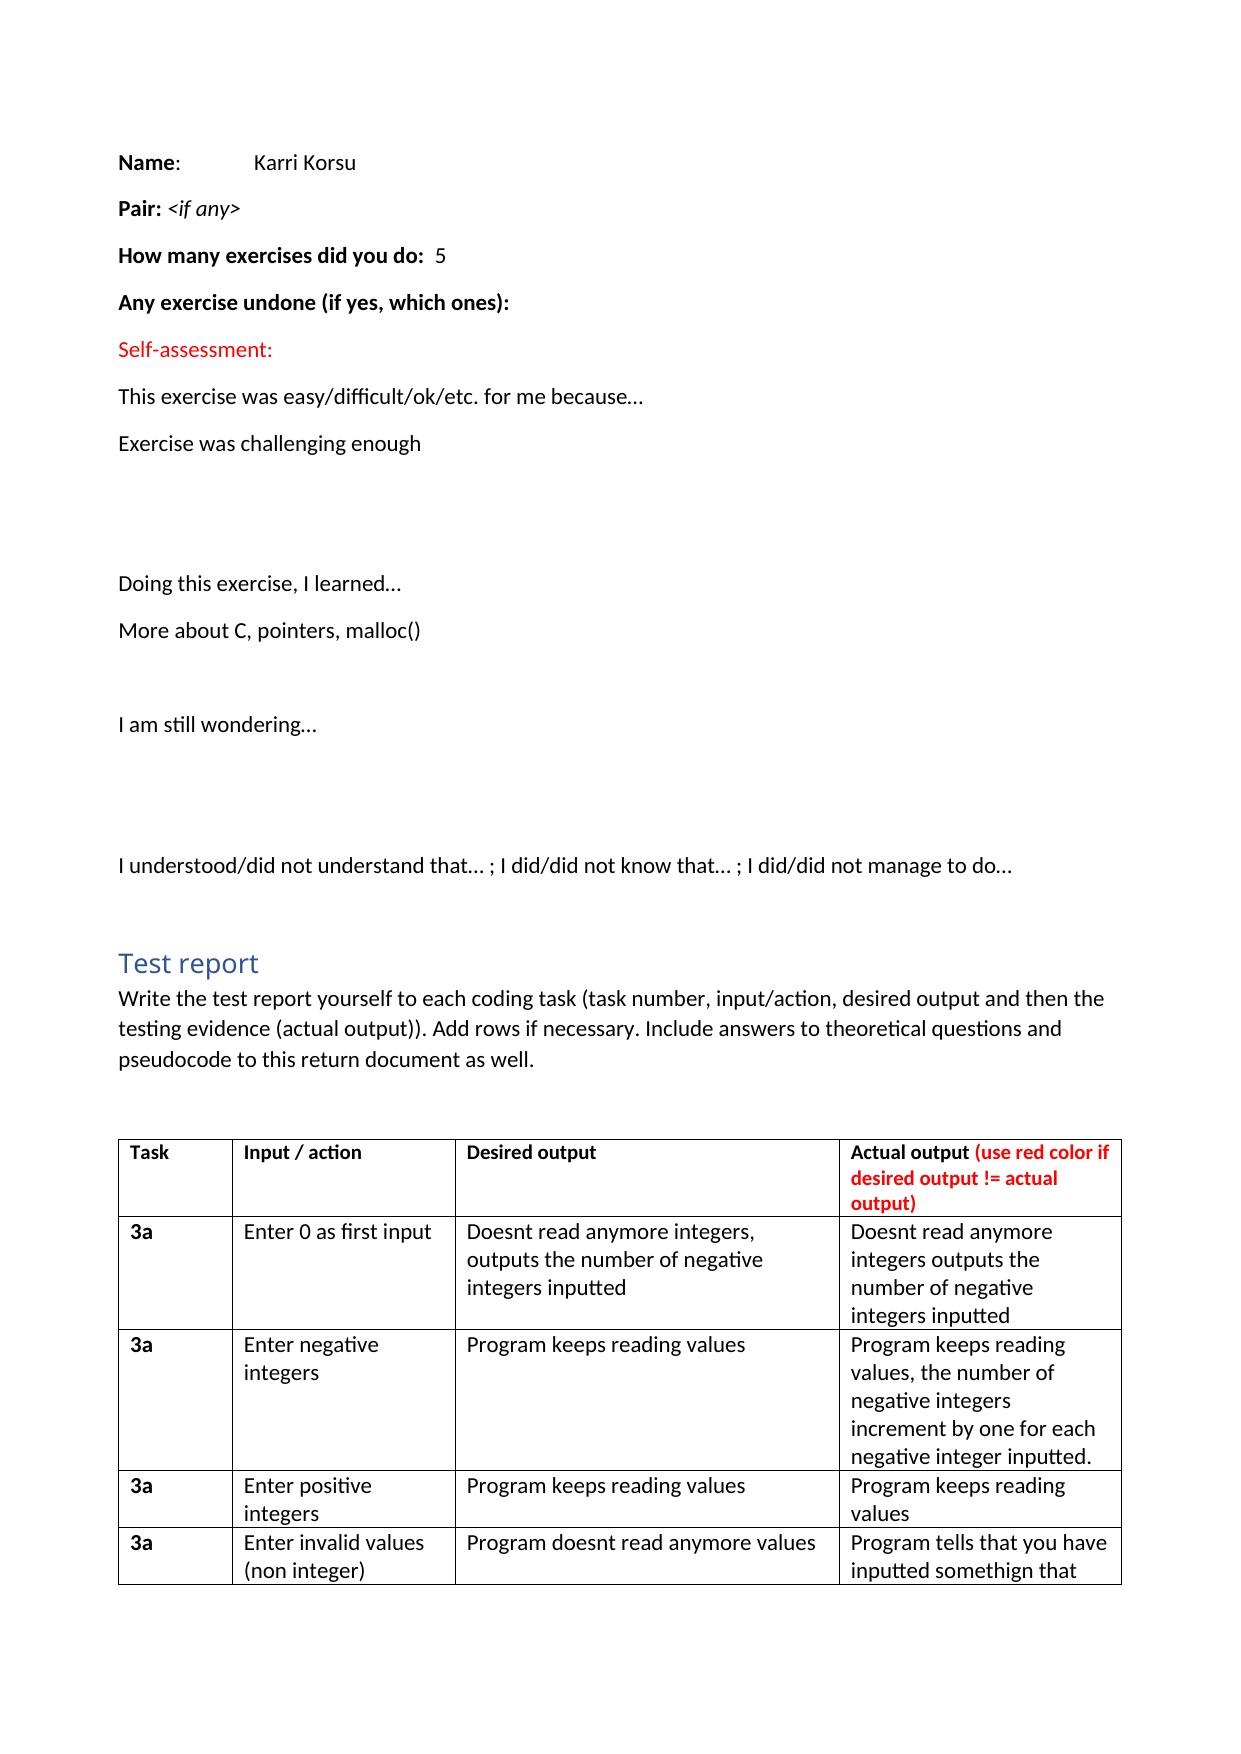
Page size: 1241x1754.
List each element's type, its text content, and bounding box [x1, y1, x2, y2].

subtitle Test report [118, 944, 1122, 981]
table_header Desired output [456, 1140, 839, 1216]
table_cell Doesnt read anymore integers, outputs the number of negative integers inputted [456, 1217, 839, 1329]
table_cell Program doesnt read anymore values [456, 1528, 839, 1584]
text I understood/did not understand that… ; I did/did not know that… ; I did/did not manage to do… [118, 851, 1122, 879]
text I am still wondering… [118, 710, 1122, 738]
text How many exercises did you do: 5 [118, 241, 1122, 269]
text Exercise was challenging enough [118, 429, 1122, 457]
text Self-assessment: [118, 335, 1122, 363]
text This exercise was easy/difficult/ok/etc. for me because… [118, 382, 1122, 410]
table_cell Program keeps reading values [456, 1471, 839, 1527]
table_cell Enter positive integers [233, 1471, 455, 1527]
table_cell Enter 0 as first input [233, 1217, 455, 1329]
text Write the test report yourself to each coding task (task number, input/action, desired output and then the testing evidence (actual output)). Add rows if necessary. Include answers to theoretical questions and pseudocode to this return document as well. [118, 984, 1122, 1073]
table_header Actual output (use red color if desired output != actual output) [840, 1140, 1121, 1216]
table_cell Program keeps reading values [456, 1330, 839, 1470]
table_cell Program keeps reading values, the number of negative integers increment by one for each negative integer inputted. [840, 1330, 1121, 1470]
table_cell 3a [119, 1471, 232, 1527]
table_cell Program tells that you have inputted somethign that [840, 1528, 1121, 1584]
text Pair: <if any> [118, 194, 1122, 222]
table_cell Doesnt read anymore integers outputs the number of negative integers inputted [840, 1217, 1121, 1329]
text More about C, pointers, malloc() [118, 616, 1122, 644]
table_cell 3a [119, 1217, 232, 1329]
text Any exercise undone (if yes, which ones): [118, 288, 1122, 316]
table_cell 3a [119, 1528, 232, 1584]
text Doing this exercise, I learned… [118, 569, 1122, 597]
table_header Task [119, 1140, 232, 1216]
table_cell Enter invalid values (non integer) [233, 1528, 455, 1584]
table_cell Program keeps reading values [840, 1471, 1121, 1527]
table_cell Enter negative integers [233, 1330, 455, 1470]
table_header Input / action [233, 1140, 455, 1216]
table_cell 3a [119, 1330, 232, 1470]
text Name: Karri Korsu [118, 148, 1122, 176]
